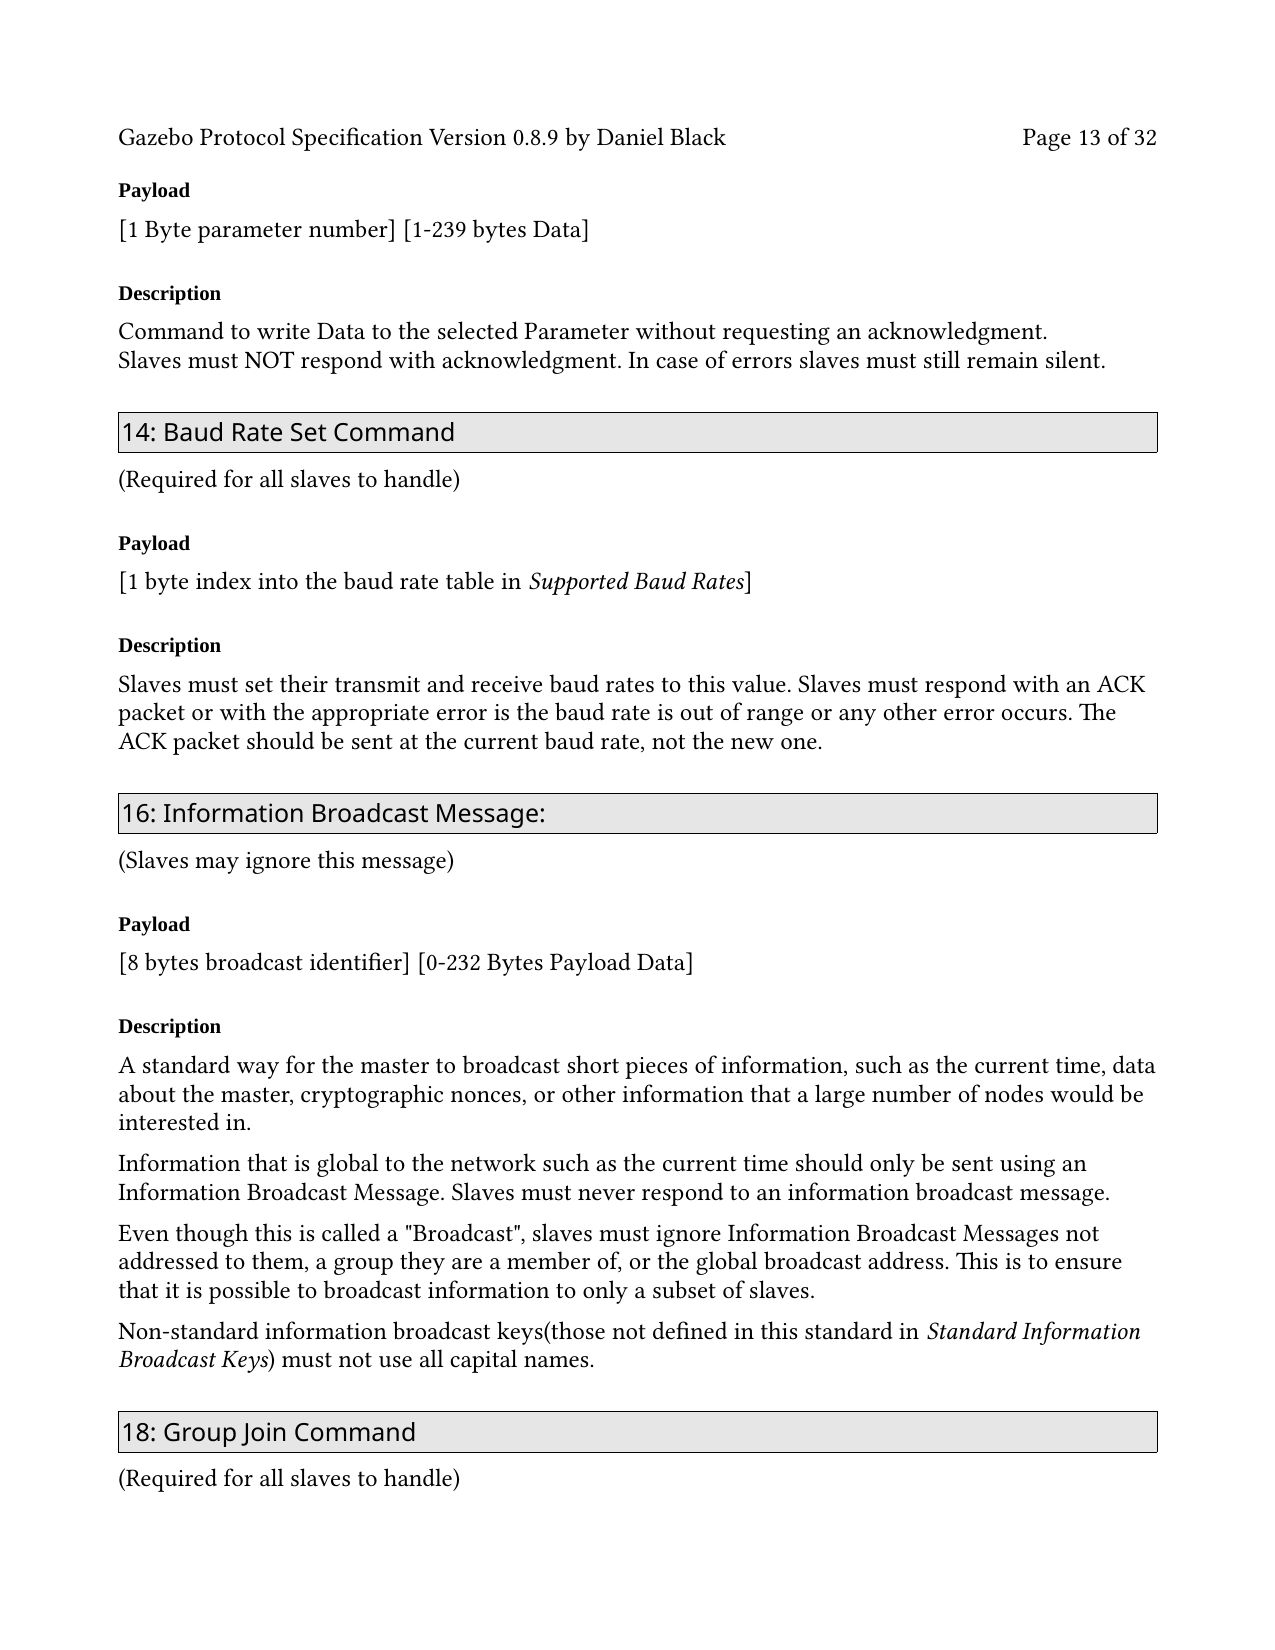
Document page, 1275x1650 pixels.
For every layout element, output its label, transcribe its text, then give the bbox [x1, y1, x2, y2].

text Information that is global to the network such as the current time should only be sent using an Information Broadcast Message. Slaves must never respond to an information broadcast message. [118, 1149, 1157, 1206]
subtitle Description [118, 1014, 1157, 1038]
subtitle Description [118, 633, 1157, 657]
text Slaves must set their transmit and receive baud rates to this value. Slaves must respond with an ACK packet or with the appropriate error is the baud rate is out of range or any other error occurs. The ACK packet should be sent at the current baud rate, not the new one. [118, 670, 1157, 756]
subtitle Description [118, 281, 1157, 305]
subtitle Payload [118, 531, 1157, 555]
text (Required for all slaves to handle) [118, 465, 1157, 493]
text [1 Byte parameter number] [1-239 bytes Data] [118, 215, 1157, 243]
subtitle 14: Baud Rate Set Command [119, 413, 1157, 452]
text [8 bytes broadcast identifier] [0-232 Bytes Payload Data] [118, 948, 1157, 977]
subtitle Payload [118, 178, 1157, 202]
text Command to write Data to the selected Parameter without requesting an acknowledgment. Slaves must NOT respond with acknowledgment. In case of errors slaves must still remain silent. [118, 317, 1157, 374]
subtitle Payload [118, 912, 1157, 936]
text [1 byte index into the baud rate table in Supported Baud Rates] [118, 567, 1157, 596]
subtitle 18: Group Join Command [119, 1412, 1157, 1452]
text Even though this is called a "Broadcast", slaves must ignore Information Broadcast Messages not addressed to them, a group they are a member of, or the global broadcast address. This is to ensure that it is possible to broadcast information to only a subset of slaves. [118, 1219, 1157, 1304]
text (Required for all slaves to handle) [118, 1464, 1157, 1493]
subtitle 16: Information Broadcast Message: [119, 794, 1157, 833]
text (Slaves may ignore this message) [118, 846, 1157, 874]
text Non-standard information broadcast keys(those not defined in this standard in Standard Information Broadcast Keys) must not use all capital names. [118, 1317, 1157, 1374]
text A standard way for the master to broadcast short pieces of information, such as the current time, data about the master, cryptographic nonces, or other information that a large number of nodes would be interested in. [118, 1051, 1157, 1137]
